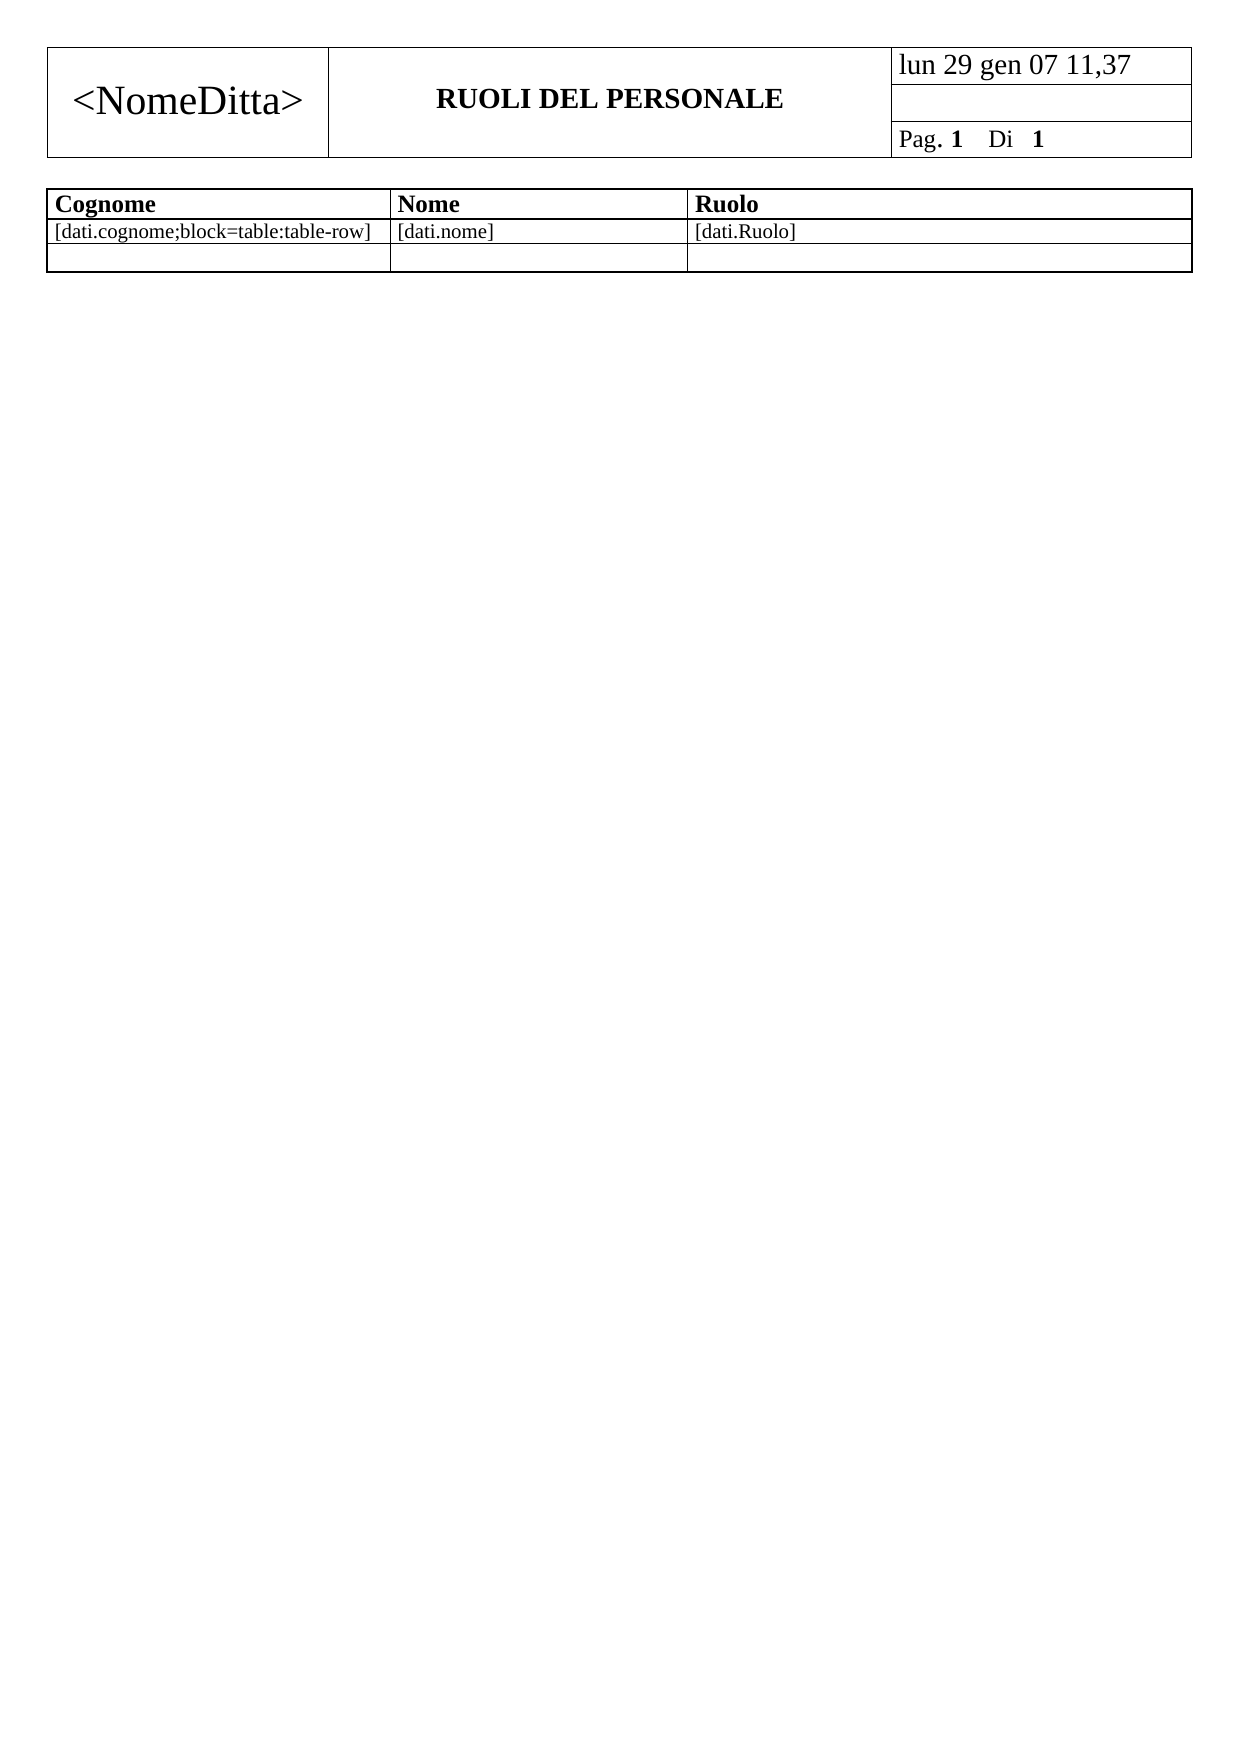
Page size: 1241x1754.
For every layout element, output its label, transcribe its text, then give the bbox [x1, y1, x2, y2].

table_cell [dati.cognome;block=table:table-row] [48, 220, 390, 243]
table_cell [dati.Ruolo] [688, 220, 1191, 243]
table_cell [688, 244, 1191, 271]
table_cell [391, 244, 687, 271]
table_cell [dati.nome] [391, 220, 687, 243]
table_cell [48, 244, 390, 271]
table_header Cognome [48, 190, 390, 218]
table_header Nome [391, 190, 687, 218]
table_header Ruolo [688, 190, 1191, 218]
